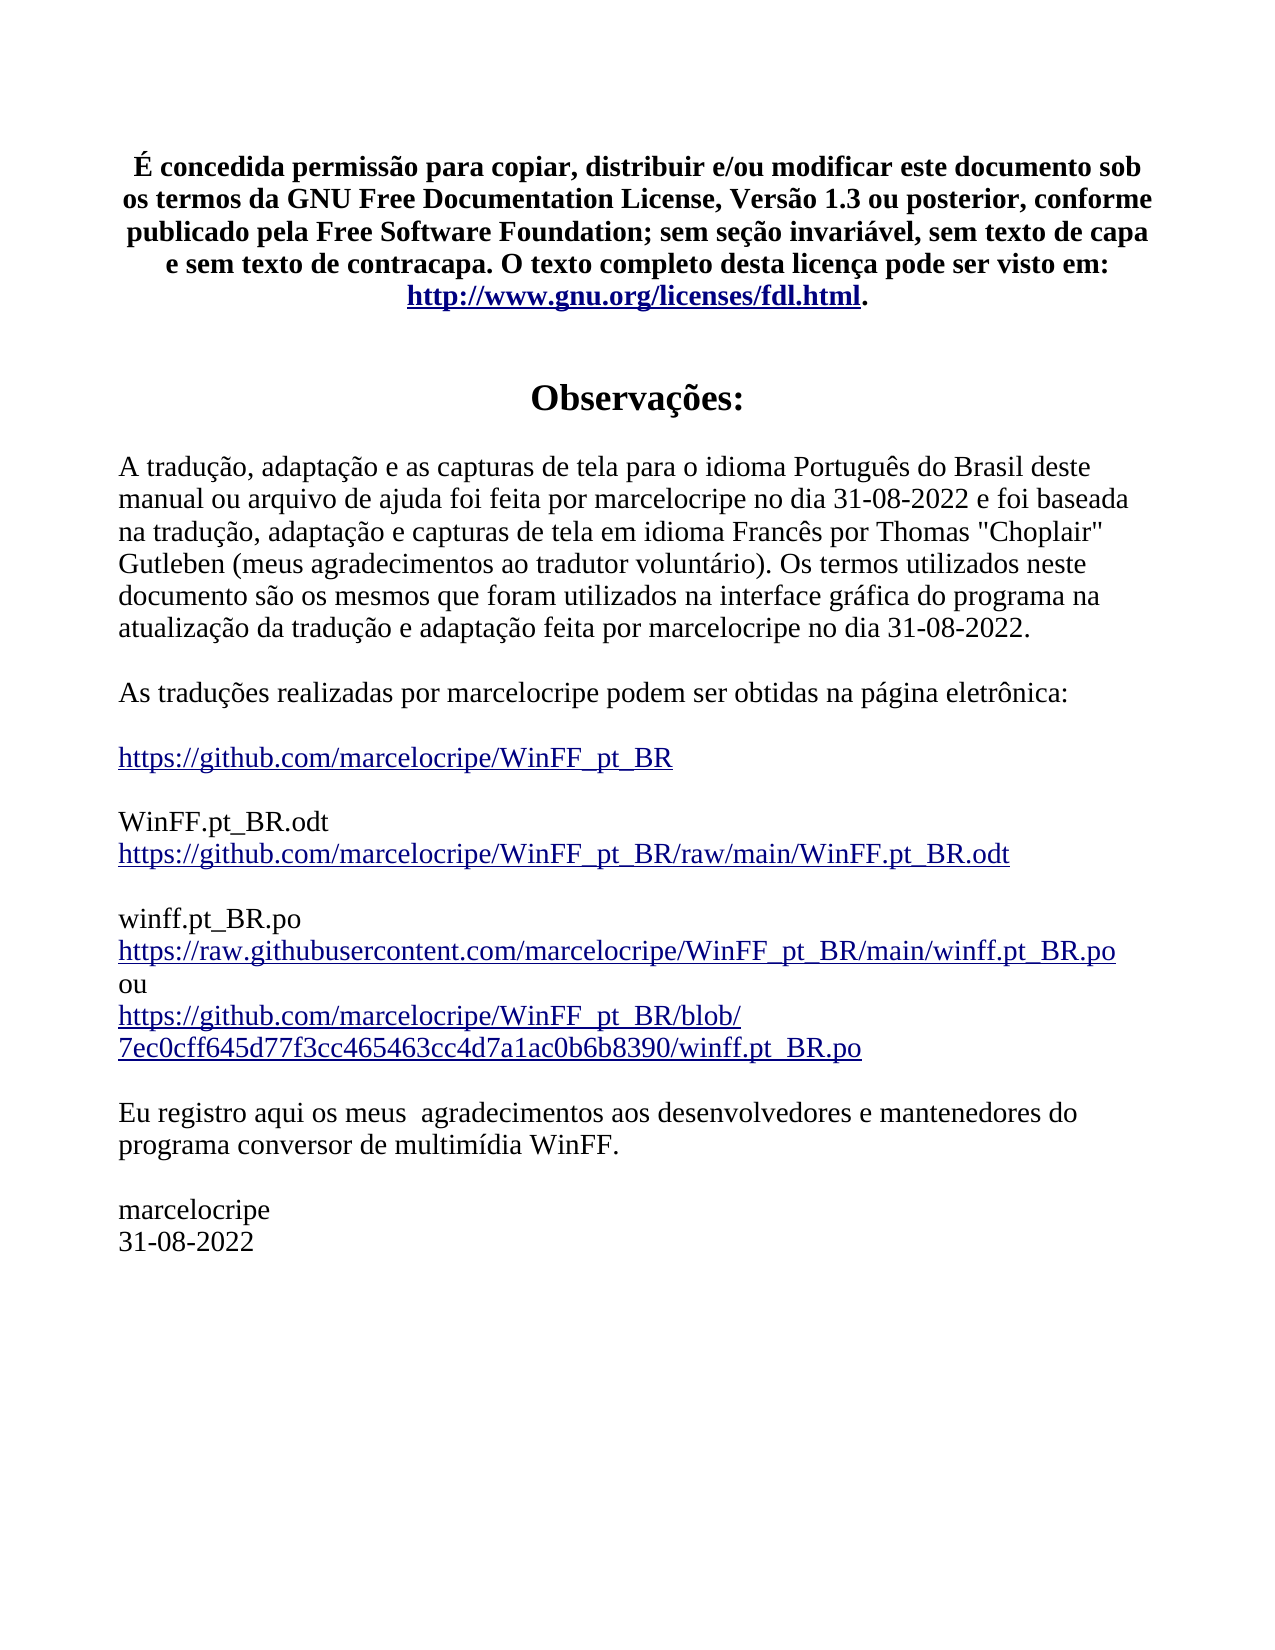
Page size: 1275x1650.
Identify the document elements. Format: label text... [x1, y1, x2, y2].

text É concedida permissão para copiar, distribuir e/ou modificar este documento sob os termos da GNU Free Documentation License, Versão 1.3 ou posterior, conforme publicado pela Free Software Foundation; sem seção invariável, sem texto de capa e sem texto de contracapa. O texto completo desta licença pode ser visto em: [118, 150, 1157, 279]
text As traduções realizadas por marcelocripe podem ser obtidas na página eletrônica: [118, 676, 1157, 709]
text Observações: [118, 376, 1157, 418]
text https://github.com/marcelocripe/WinFF_pt_BR [118, 741, 1157, 773]
text Eu registro aqui os meus agradecimentos aos desenvolvedores e mantenedores do programa conversor de multimídia WinFF. [118, 1096, 1157, 1161]
text WinFF.pt_BR.odt [118, 806, 1157, 838]
text https://github.com/marcelocripe/WinFF_pt_BR/raw/main/WinFF.pt_BR.odt [118, 838, 1157, 870]
text ou [118, 967, 1157, 999]
text https://raw.githubusercontent.com/marcelocripe/WinFF_pt_BR/main/winff.pt_BR.po [118, 935, 1157, 967]
text https://github.com/marcelocripe/WinFF_pt_BR/blob/7ec0cff645d77f3cc465463cc4d7a1ac0b6b8390/winff.pt_BR.po [118, 999, 1157, 1064]
text 31-08-2022 [118, 1225, 1157, 1258]
text marcelocripe [118, 1193, 1157, 1225]
text http://www.gnu.org/licenses/fdl.html. [118, 279, 1157, 312]
text winff.pt_BR.po [118, 902, 1157, 935]
text A tradução, adaptação e as capturas de tela para o idioma Português do Brasil deste manual ou arquivo de ajuda foi feita por marcelocripe no dia 31-08-2022 e foi baseada na tradução, adaptação e capturas de tela em idioma Francês por Thomas "Choplair" Gutleben (meus agradecimentos ao tradutor voluntário). Os termos utilizados neste documento são os mesmos que foram utilizados ​​na interface gráfica do programa na atualização da tradução e adaptação feita por marcelocripe no dia 31-08-2022. [118, 450, 1157, 644]
